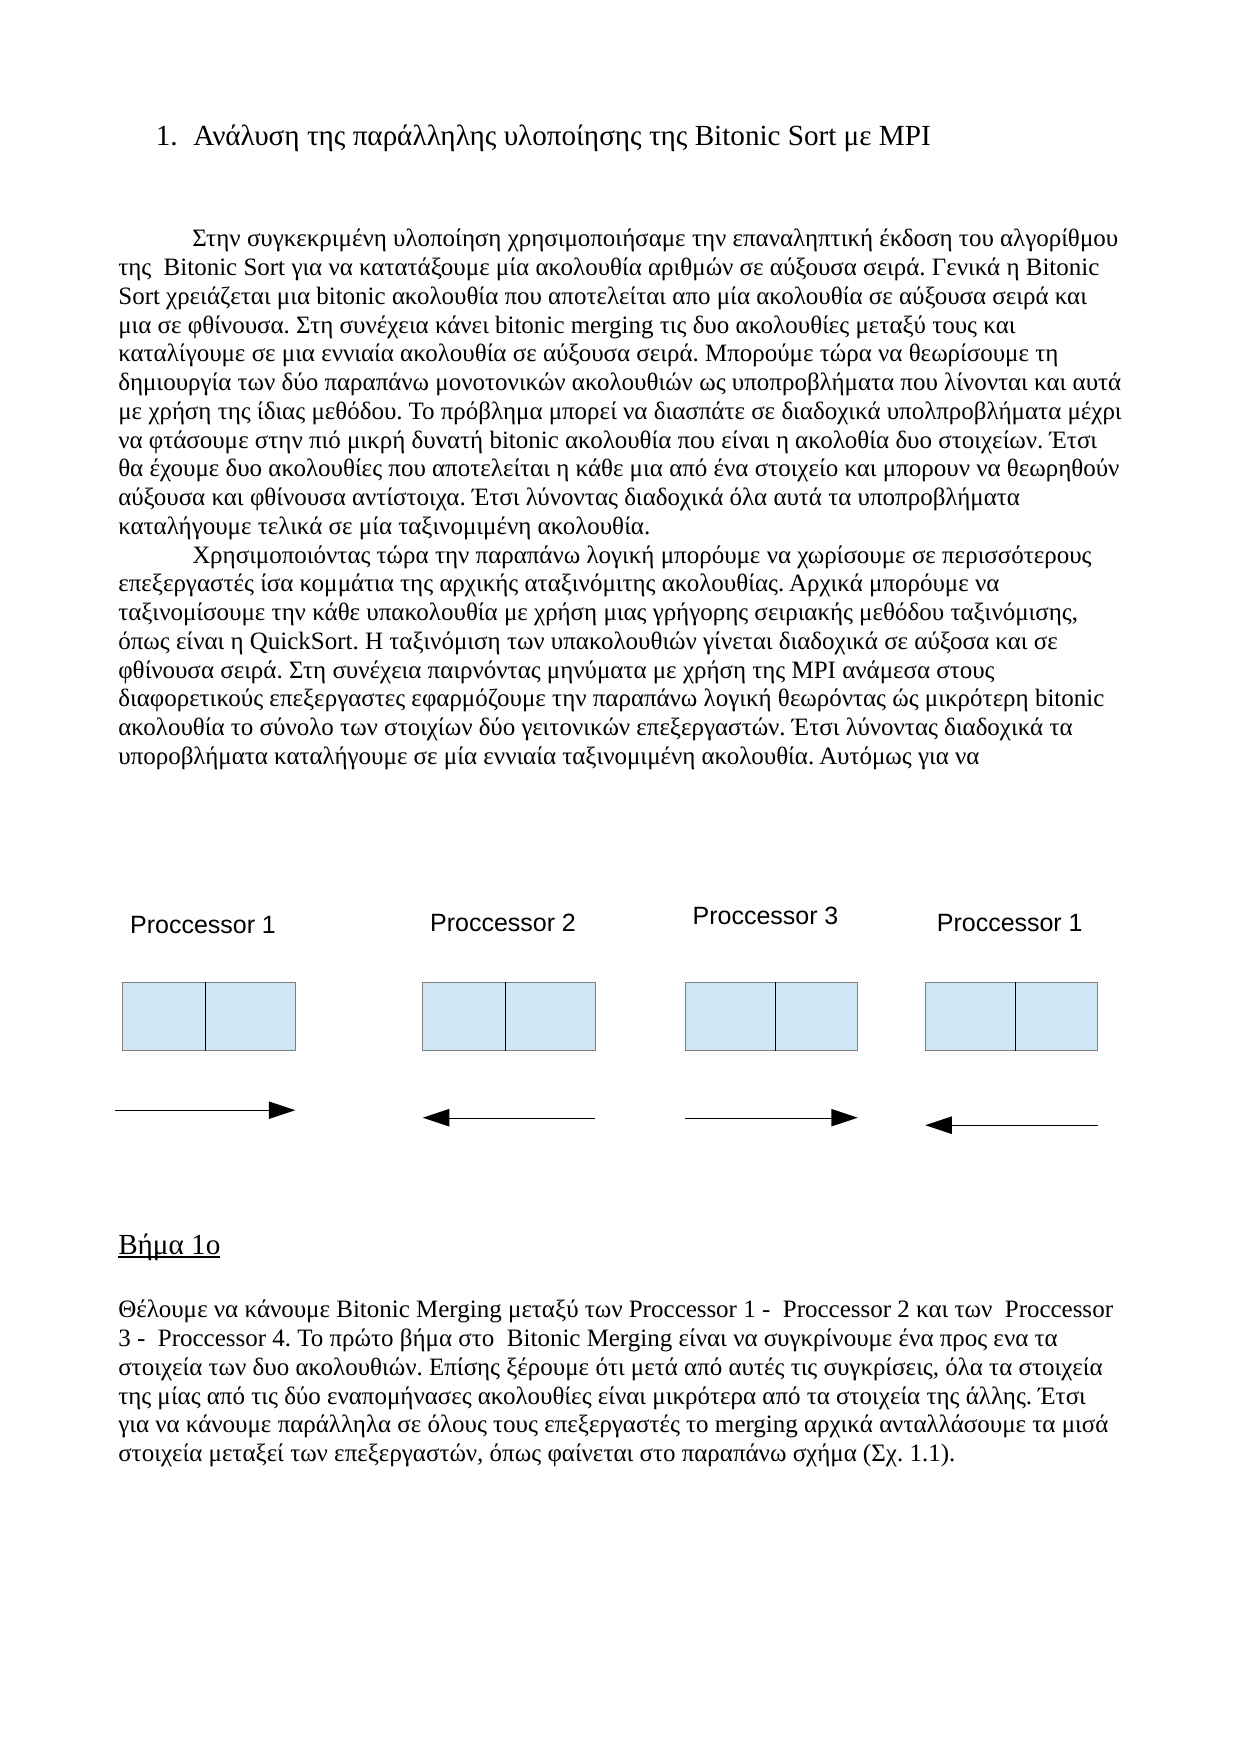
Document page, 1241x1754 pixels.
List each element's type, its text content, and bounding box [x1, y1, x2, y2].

text Χρησιμοποιόντας τώρα την παραπάνω λογική μπορόυμε να χωρίσουμε σε περισσότερους επεξεργαστές ίσα κομμάτια της αρχικής αταξινόμιτης ακολουθίας. Αρχικά μπορόυμε να ταξινομίσουμε την κάθε υπακολουθία με χρήση μιας γρήγορης σειριακής μεθόδου ταξινόμισης, όπως είναι η QuickSort. Η ταξινόμιση των υπακολουθιών γίνεται διαδοχικά σε αύξοσα και σε φθίνουσα σειρά. Στη συνέχεια παιρνόντας μηνύματα με χρήση της MPI ανάμεσα στους διαφορετικούς επεξεργαστες εφαρμόζουμε την παραπάνω λογική θεωρόντας ώς μικρότερη bitonic ακολουθία το σύνολο των στοιχίων δύο γειτονικών επεξεργαστών. Έτσι λύνοντας διαδοχικά τα υποροβλήματα καταλήγουμε σε μία εννιαία ταξινομιμένη ακολουθία. Αυτόμως για να [118, 540, 1122, 770]
text Θέλουμε να κάνουμε Bitonic Merging μεταξύ των Proccessor 1 - Proccessor 2 και των Proccessor 3 - Proccessor 4. Το πρώτο βήμα στο Bitonic Merging είναι να συγκρίνουμε ένα προς ενα τα στοιχεία των δυο ακολουθιών. Επίσης ξέρουμε ότι μετά από αυτές τις συγκρίσεις, όλα τα στοιχεία της μίας από τις δύο εναπομήνασες ακολουθίες είναι μικρότερα από τα στοιχεία της άλλης. Έτσι για να κάνουμε παράλληλα σε όλους τους επεξεργαστές το merging αρχικά ανταλλάσουμε τα μισά στοιχεία μεταξεί των επεξεργαστών, όπως φαίνεται στο παραπάνω σχήμα (Σχ. 1.1). [118, 1294, 1122, 1467]
text Βήμα 1ο [118, 1227, 1122, 1261]
list Ανάλυση της παράλληλης υλοποίησης της Bitonic Sort με MPI [156, 118, 1122, 152]
text Στην συγκεκριμένη υλοποίηση χρησιμοποιήσαμε την επαναληπτική έκδοση του αλγορίθμου της Bitonic Sort για να κατατάξουμε μία ακολουθία αριθμών σε αύξουσα σειρά. Γενικά η Bitonic Sort χρειάζεται μια bitonic ακολουθία που αποτελείται απο μία ακολουθία σε αύξουσα σειρά και μια σε φθίνουσα. Στη συνέχεια κάνει bitonic merging τις δυο ακολουθίες μεταξύ τους και καταλίγουμε σε μια εννιαία ακολουθία σε αύξουσα σειρά. Μπορούμε τώρα να θεωρίσουμε τη δημιουργία των δύο παραπάνω μονοτονικών ακολουθιών ως υποπροβλήματα που λίνονται και αυτά με χρήση της ίδιας μεθόδου. Το πρόβλημα μπορεί να διασπάτε σε διαδοχικά υπολπροβλήματα μέχρι να φτάσουμε στην πιό μικρή δυνατή bitonic ακολουθία που είναι η ακολοθία δυο στοιχείων. Έτσι θα έχουμε δυο ακολουθίες που αποτελείται η κάθε μια από ένα στοιχείο και μπορουν να θεωρηθούν αύξουσα και φθίνουσα αντίστοιχα. Έτσι λύνοντας διαδοχικά όλα αυτά τα υποπροβλήματα καταλήγουμε τελικά σε μία ταξινομιμένη ακολουθία. [118, 219, 1122, 540]
